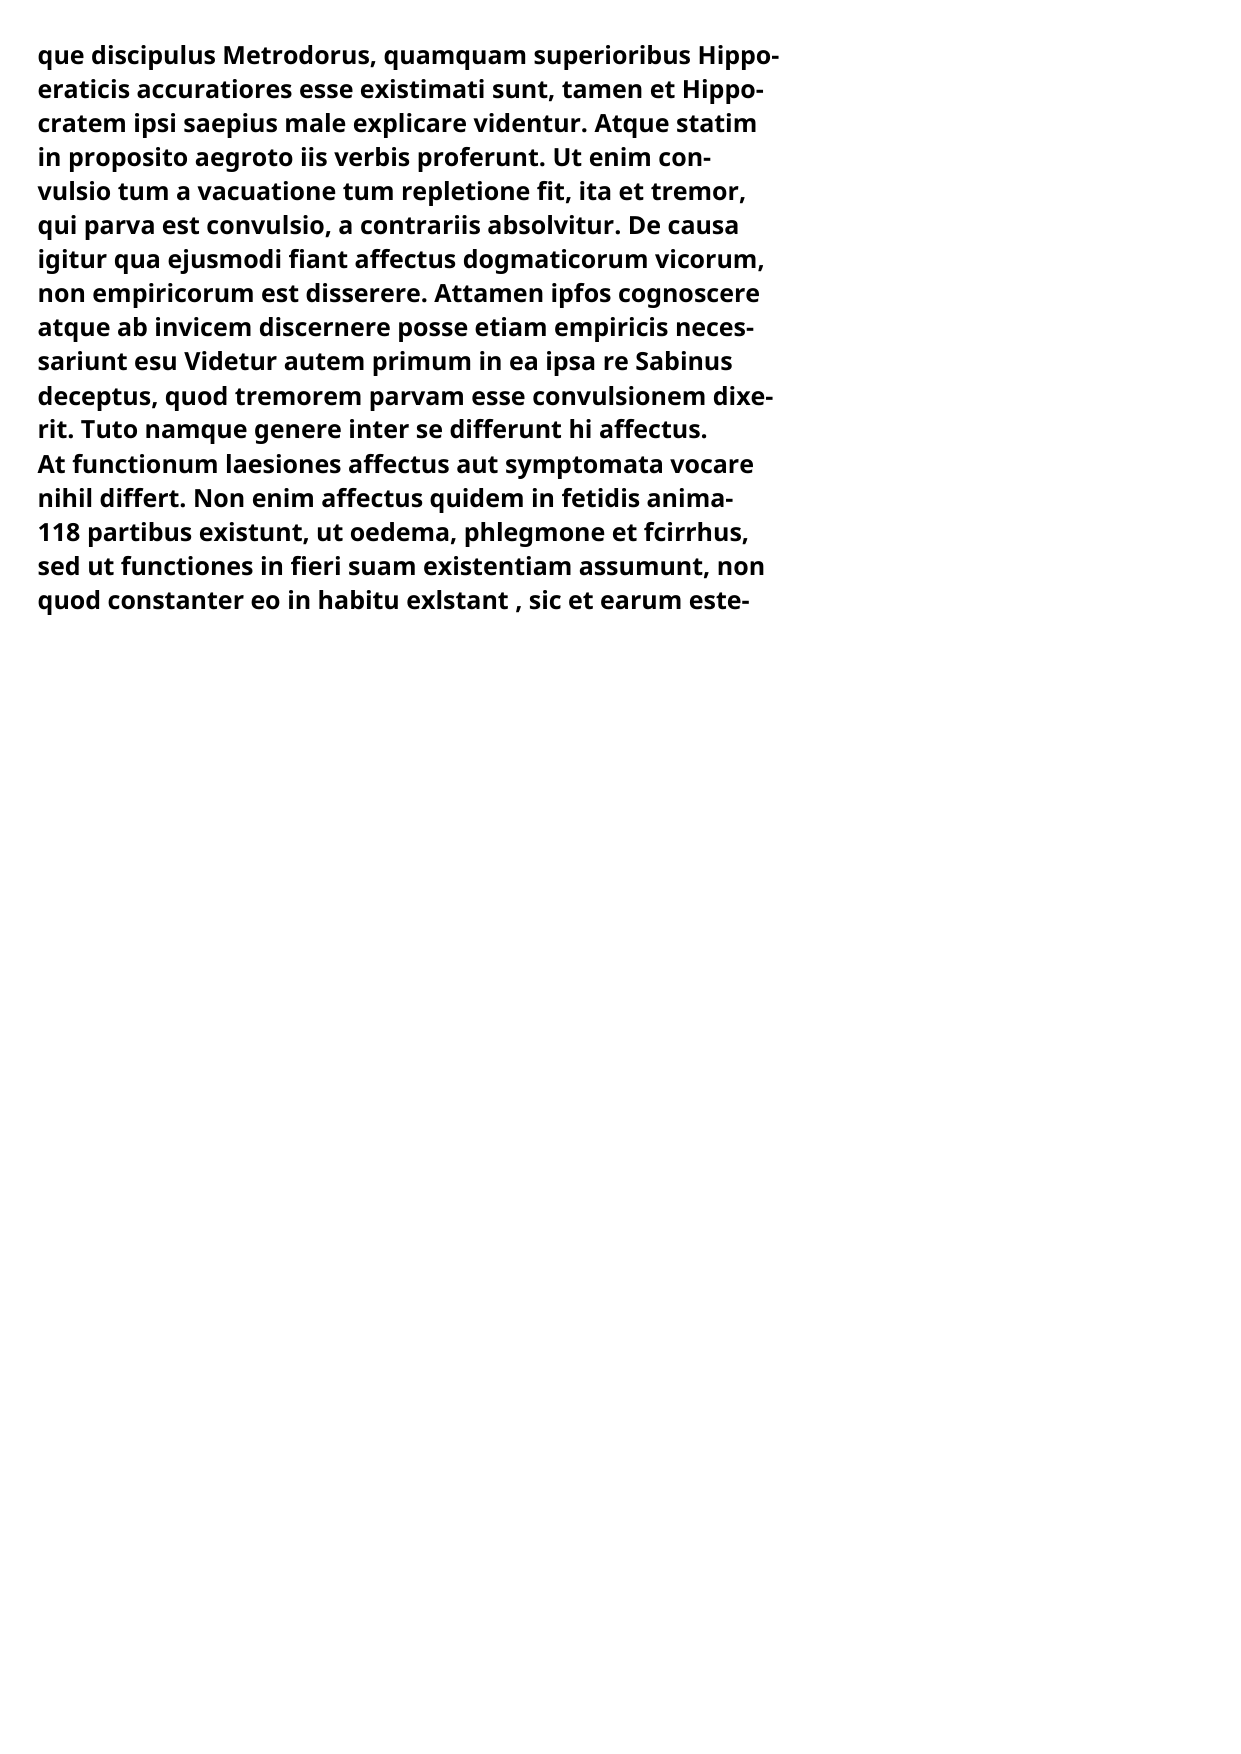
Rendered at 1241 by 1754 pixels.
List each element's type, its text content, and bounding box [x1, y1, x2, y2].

text que discipulus Metrodorus, quamquam superioribus Hippo- eraticis accuratiores esse existimati sunt, tamen et Hippo- cratem ipsi saepius male explicare videntur. Atque statim in proposito aegroto iis verbis proferunt. Ut enim con- vulsio tum a vacuatione tum repletione fit, ita et tremor, qui parva est convulsio, a contrariis absolvitur. De causa igitur qua ejusmodi fiant affectus dogmaticorum vicorum, non empiricorum est disserere. Attamen ipfos cognoscere atque ab invicem discernere posse etiam empiricis neces- sariunt esu Videtur autem primum in ea ipsa re Sabinus deceptus, quod tremorem parvam esse convulsionem dixe- rit. Tuto namque genere inter se differunt hi affectus. At functionum laesiones affectus aut symptomata vocare nihil differt. Non enim affectus quidem in fetidis anima- 118 partibus existunt, ut oedema, phlegmone et fcirrhus, sed ut functiones in fieri suam existentiam assumunt, non quod constanter eo in habitu exlstant , sic et earum este- [37, 37, 1203, 617]
